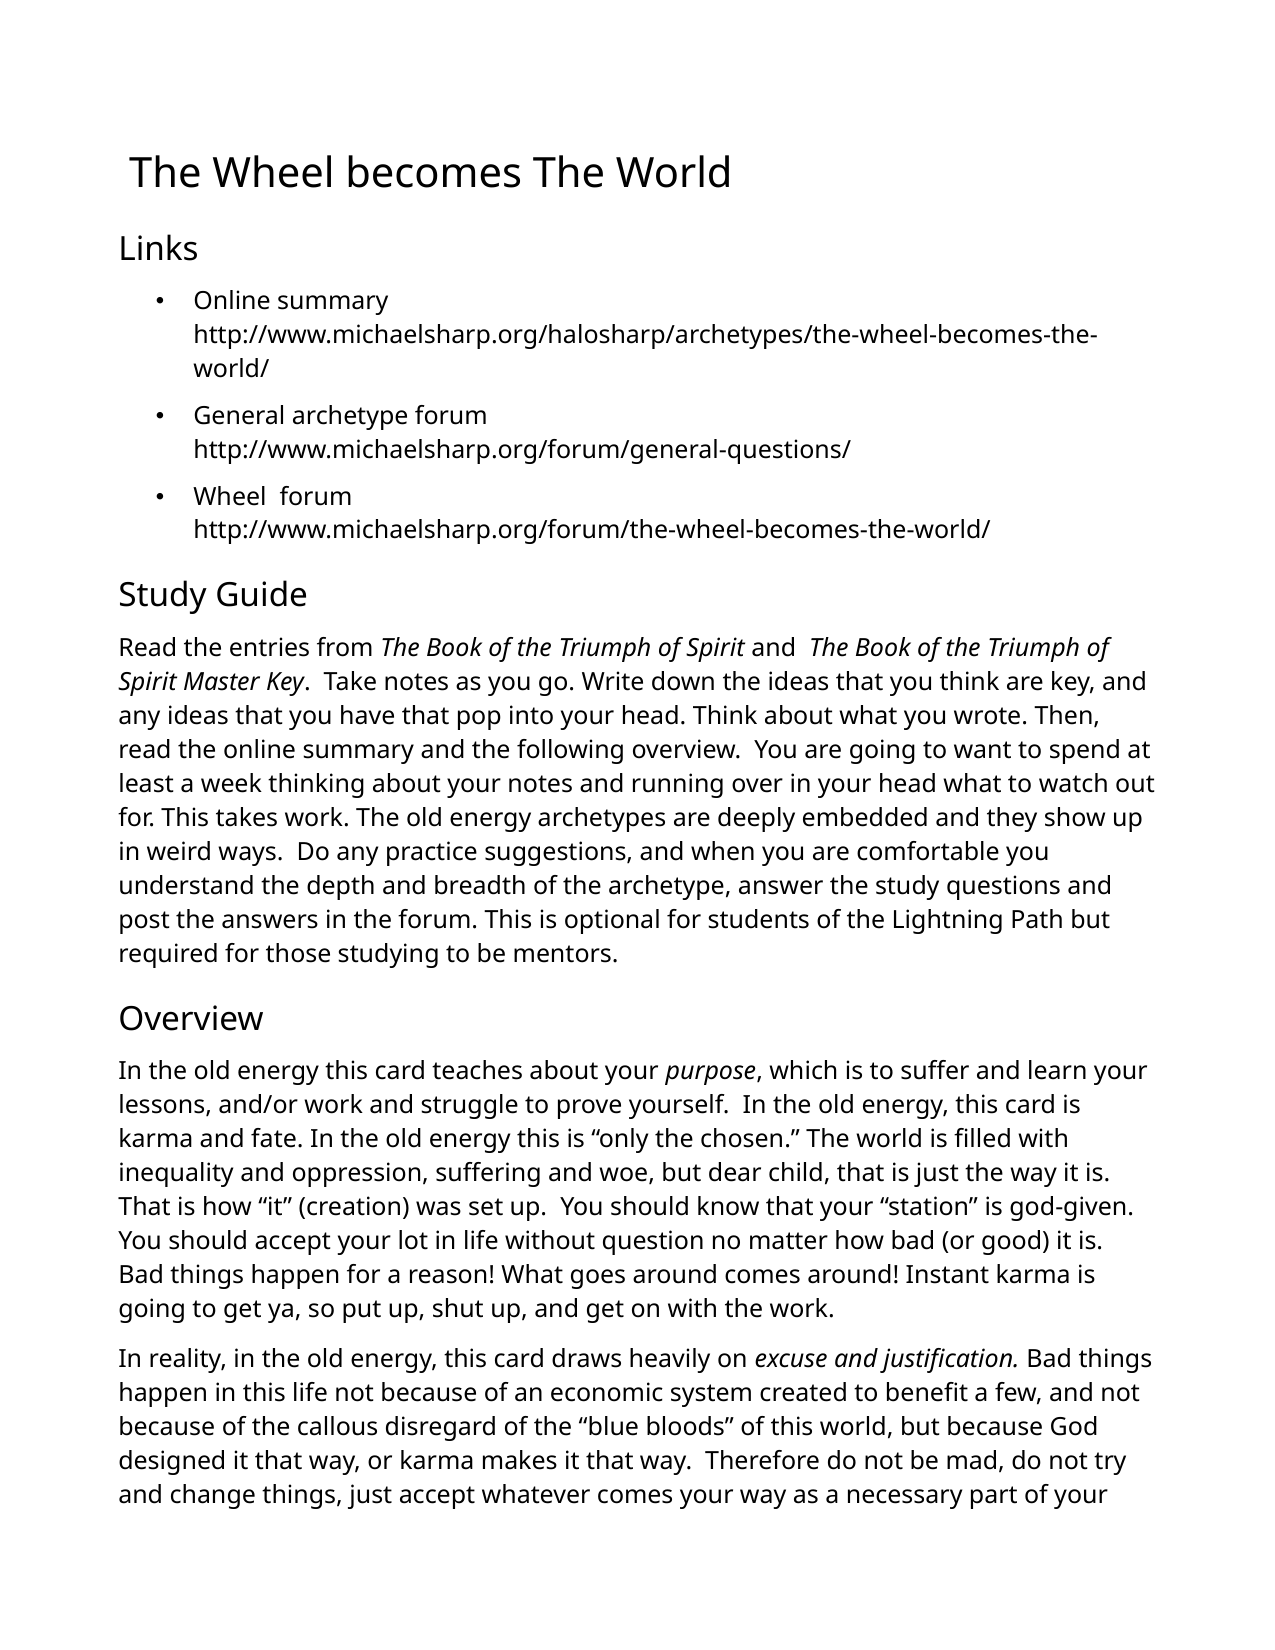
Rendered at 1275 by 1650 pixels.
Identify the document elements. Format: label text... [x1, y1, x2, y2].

list General archetype forum http://www.michaelsharp.org/forum/general-questions/ [156, 397, 1157, 466]
list Wheel forum http://www.michaelsharp.org/forum/the-wheel-becomes-the-world/ [156, 478, 1157, 546]
text In the old energy this card teaches about your purpose, which is to suffer and learn your lessons, and/or work and struggle to prove yourself. In the old energy, this card is karma and fate. In the old energy this is “only the chosen.” The world is filled with inequality and oppression, suffering and woe, but dear child, that is just the way it is. That is how “it” (creation) was set up. You should know that your “station” is god-given. You should accept your lot in life without question no matter how bad (or good) it is. Bad things happen for a reason! What goes around comes around! Instant karma is going to get ya, so put up, shut up, and get on with the work. [118, 1053, 1157, 1325]
subtitle Links [118, 225, 1157, 270]
text In reality, in the old energy, this card draws heavily on excuse and justification. Bad things happen in this life not because of an economic system created to benefit a few, and not because of the callous disregard of the “blue bloods” of this world, but because God designed it that way, or karma makes it that way. Therefore do not be mad, do not try and change things, just accept whatever comes your way as a necessary part of your [118, 1340, 1157, 1511]
subtitle Overview [118, 995, 1157, 1040]
text Read the entries from The Book of the Triumph of Spirit and The Book of the Triumph of Spirit Master Key. Take notes as you go. Write down the ideas that you think are key, and any ideas that you have that pop into your head. Think about what you wrote. Then, read the online summary and the following overview. You are going to want to spend at least a week thinking about your notes and running over in your head what to watch out for. This takes work. The old energy archetypes are deeply embedded and they show up in weird ways. Do any practice suggestions, and when you are comfortable you understand the depth and breadth of the archetype, answer the study questions and post the answers in the forum. This is optional for students of the Lightning Path but required for those studying to be mentors. [118, 629, 1157, 970]
subtitle The Wheel becomes The World [118, 143, 1157, 200]
subtitle Study Guide [118, 571, 1157, 617]
list Online summary http://www.michaelsharp.org/halosharp/archetypes/the-wheel-becomes-the-world/ [156, 283, 1157, 385]
